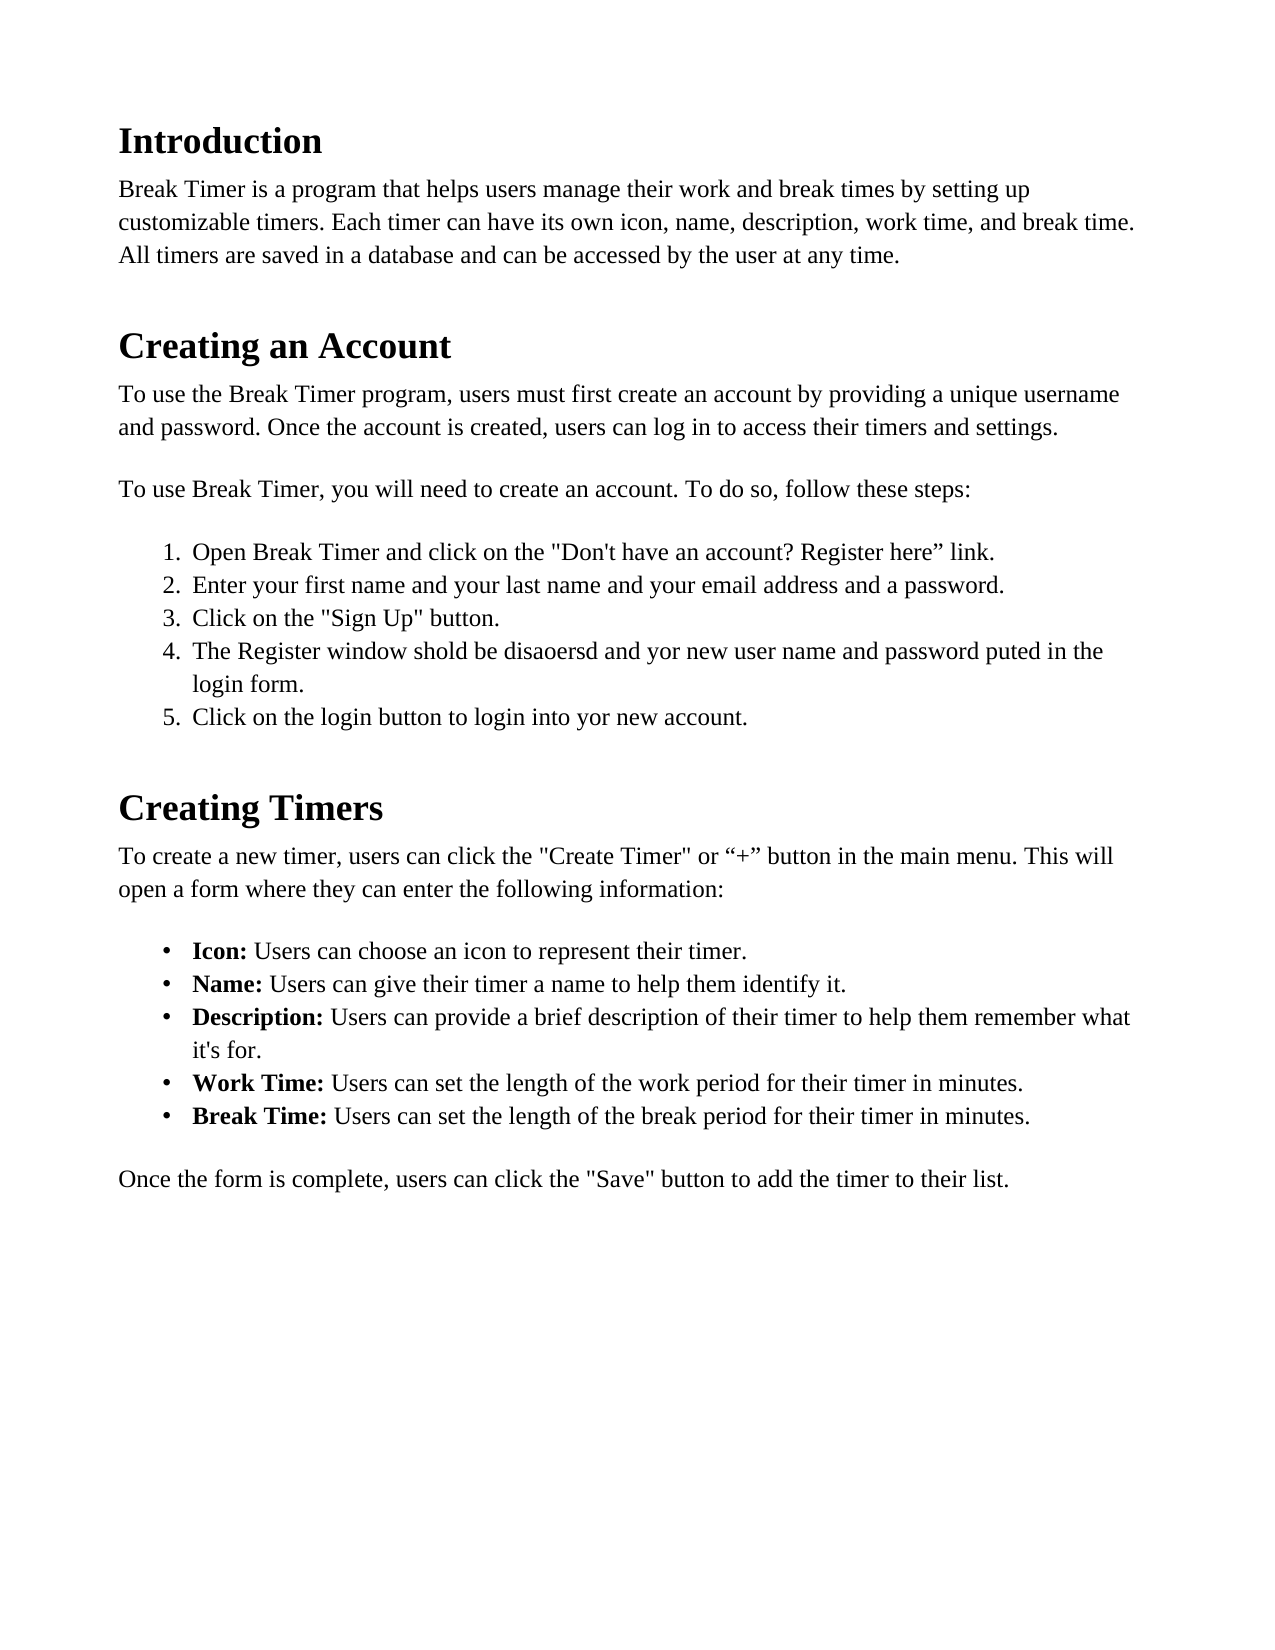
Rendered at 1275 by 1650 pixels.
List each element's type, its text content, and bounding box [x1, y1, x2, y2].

list Description: Users can provide a brief description of their timer to help them remember what it's for. [162, 1002, 1157, 1064]
list Name: Users can give their timer a name to help them identify it. [162, 969, 1157, 998]
text Once the form is complete, users can click the "Save" button to add the timer to their list. [118, 1164, 1157, 1193]
text To create a new timer, users can click the "Create Timer" or “+” button in the main menu. This will open a form where they can enter the following information: [118, 841, 1157, 903]
list Enter your first name and your last name and your email address and a password. [162, 570, 1157, 598]
subtitle Creating an Account [118, 323, 1157, 366]
list Icon: Users can choose an icon to represent their timer. [162, 936, 1157, 965]
list Break Time: Users can set the length of the break period for their timer in minutes. [162, 1101, 1157, 1130]
text To use Break Timer, you will need to create an account. To do so, follow these steps: [118, 474, 1157, 503]
text To use the Break Timer program, users must first create an account by providing a unique username and password. Once the account is created, users can log in to access their timers and settings. [118, 379, 1157, 441]
list Work Time: Users can set the length of the work period for their timer in minutes. [162, 1068, 1157, 1097]
list Click on the "Sign Up" button. [162, 603, 1157, 632]
list The Register window shold be disaoersd and yor new user name and password puted in the login form. [162, 636, 1157, 698]
subtitle Introduction [118, 118, 1157, 161]
list Click on the login button to login into yor new account. [162, 702, 1157, 731]
text Break Timer is a program that helps users manage their work and break times by setting up customizable timers. Each timer can have its own icon, name, description, work time, and break time. All timers are saved in a database and can be accessed by the user at any time. [118, 174, 1157, 268]
list Open Break Timer and click on the "Don't have an account? Register here” link. [162, 537, 1157, 566]
subtitle Creating Timers [118, 785, 1157, 828]
